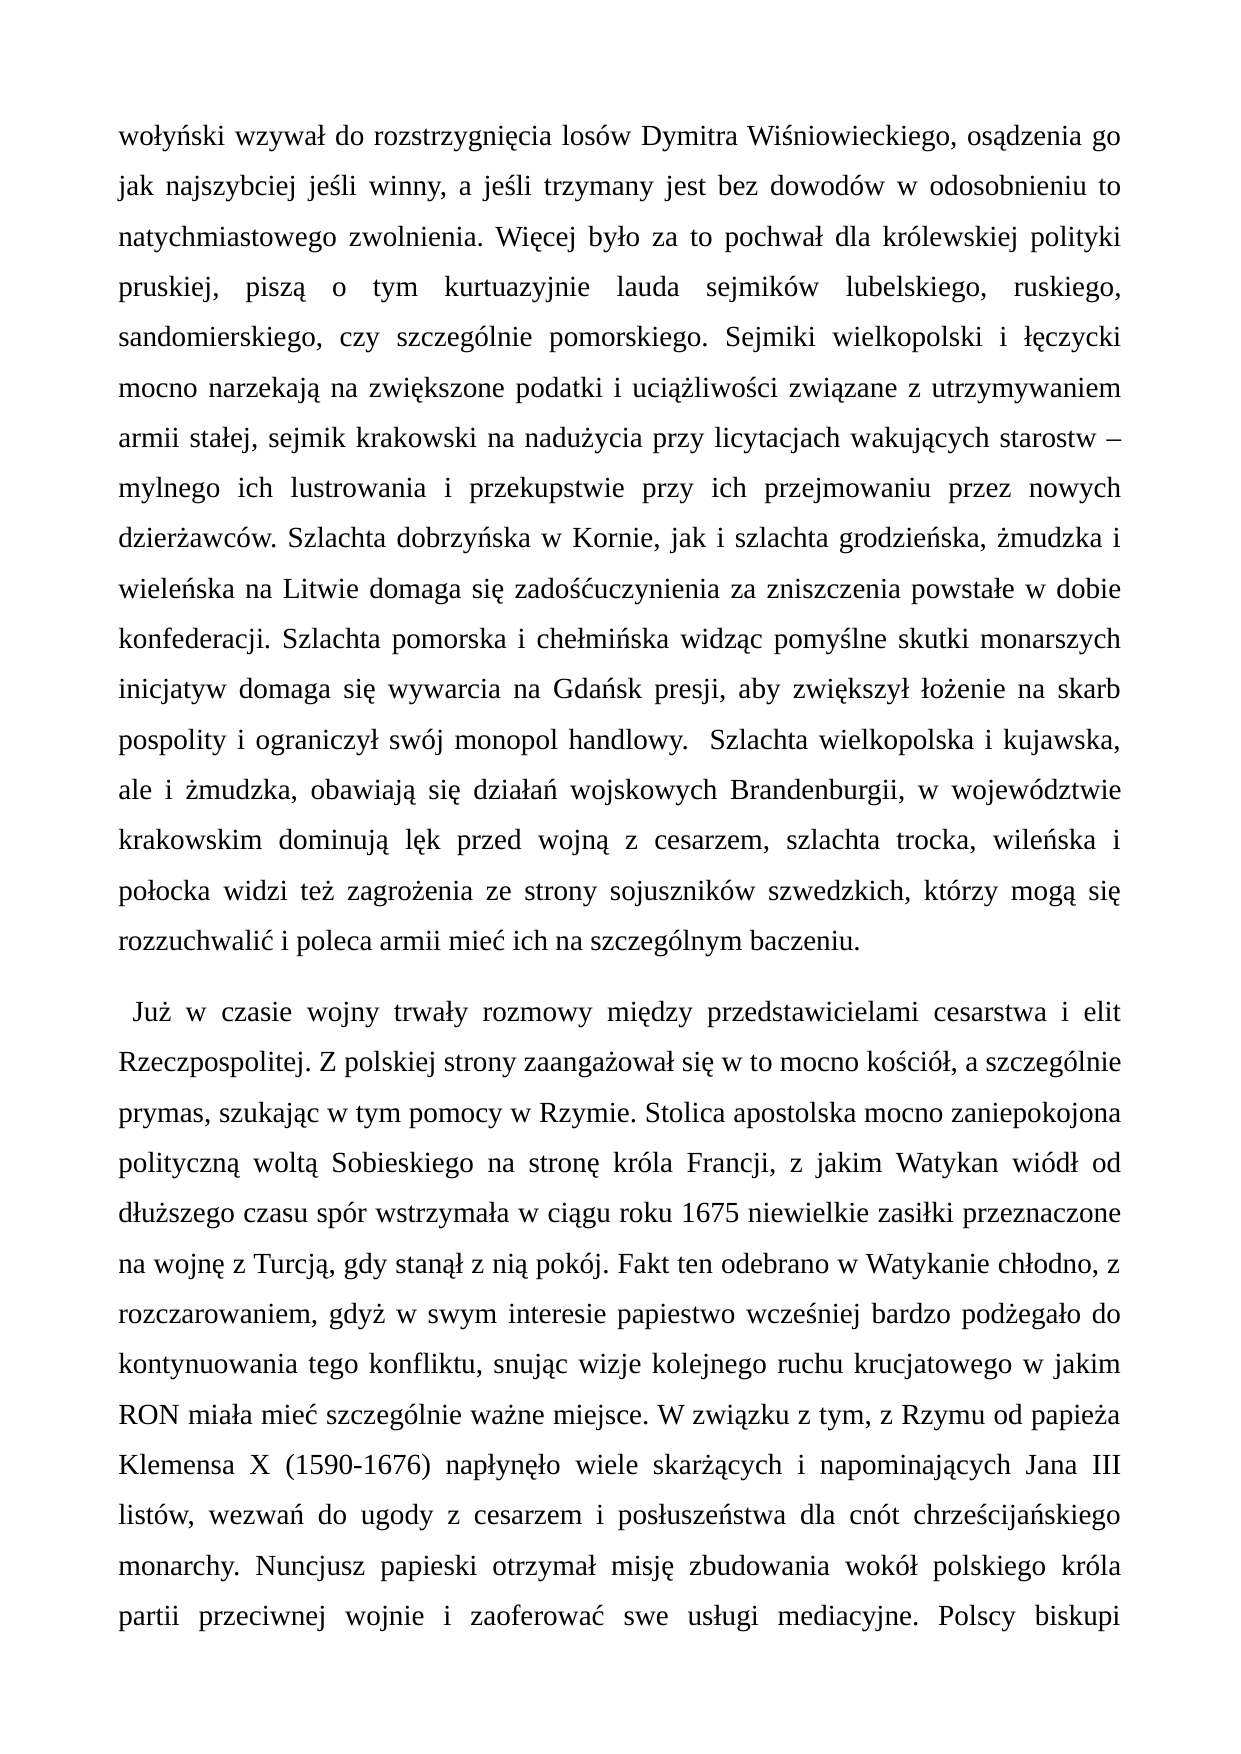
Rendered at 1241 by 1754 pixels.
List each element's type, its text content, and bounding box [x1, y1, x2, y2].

text wołyński wzywał do rozstrzygnięcia losów Dymitra Wiśniowieckiego, osądzenia go jak najszybciej jeśli winny, a jeśli trzymany jest bez dowodów w odosobnieniu to natychmiastowego zwolnienia. Więcej było za to pochwał dla królewskiej polityki pruskiej, piszą o tym kurtuazyjnie lauda sejmików lubelskiego, ruskiego, sandomierskiego, czy szczególnie pomorskiego. Sejmiki wielkopolski i łęczycki mocno narzekają na zwiększone podatki i uciążliwości związane z utrzymywaniem armii stałej, sejmik krakowski na nadużycia przy licytacjach wakujących starostw – mylnego ich lustrowania i przekupstwie przy ich przejmowaniu przez nowych dzierżawców. Szlachta dobrzyńska w Kornie, jak i szlachta grodzieńska, żmudzka i wieleńska na Litwie domaga się zadośćuczynienia za zniszczenia powstałe w dobie konfederacji. Szlachta pomorska i chełmińska widząc pomyślne skutki monarszych inicjatyw domaga się wywarcia na Gdańsk presji, aby zwiększył łożenie na skarb pospolity i ograniczył swój monopol handlowy. Szlachta wielkopolska i kujawska, ale i żmudzka, obawiają się działań wojskowych Brandenburgii, w województwie krakowskim dominują lęk przed wojną z cesarzem, szlachta trocka, wileńska i połocka widzi też zagrożenia ze strony sojuszników szwedzkich, którzy mogą się rozzuchwalić i poleca armii mieć ich na szczególnym baczeniu. [118, 118, 1122, 957]
text Już w czasie wojny trwały rozmowy między przedstawicielami cesarstwa i elit Rzeczpospolitej. Z polskiej strony zaangażował się w to mocno kościół, a szczególnie prymas, szukając w tym pomocy w Rzymie. Stolica apostolska mocno zaniepokojona polityczną woltą Sobieskiego na stronę króla Francji, z jakim Watykan wiódł od dłuższego czasu spór wstrzymała w ciągu roku 1675 niewielkie zasiłki przeznaczone na wojnę z Turcją, gdy stanął z nią pokój. Fakt ten odebrano w Watykanie chłodno, z rozczarowaniem, gdyż w swym interesie papiestwo wcześniej bardzo podżegało do kontynuowania tego konfliktu, snując wizje kolejnego ruchu krucjatowego w jakim RON miała mieć szczególnie ważne miejsce. W związku z tym, z Rzymu od papieża Klemensa X (1590-1676) napłynęło wiele skarżących i napominających Jana III listów, wezwań do ugody z cesarzem i posłuszeństwa dla cnót chrześcijańskiego monarchy. Nuncjusz papieski otrzymał misję zbudowania wokół polskiego króla partii przeciwnej wojnie i zaoferować swe usługi mediacyjne. Polscy biskupi [118, 994, 1122, 1632]
